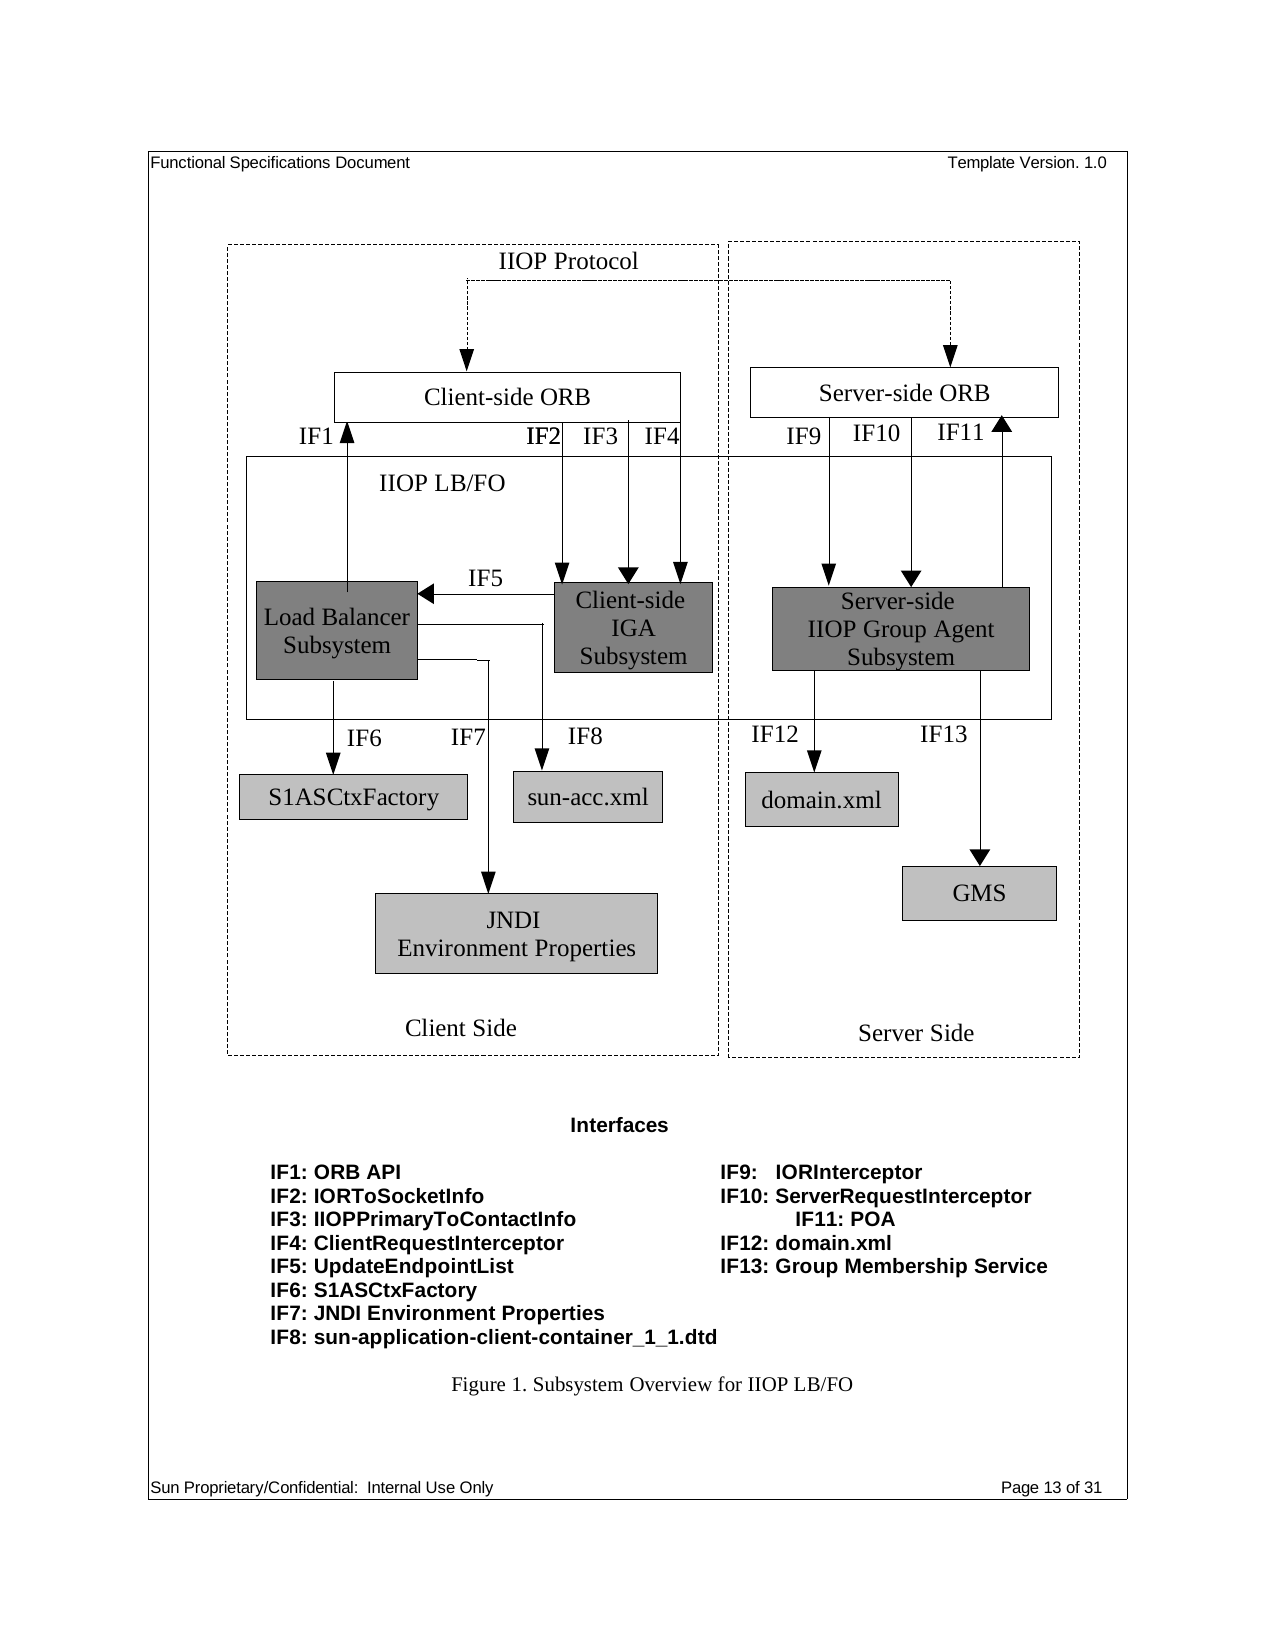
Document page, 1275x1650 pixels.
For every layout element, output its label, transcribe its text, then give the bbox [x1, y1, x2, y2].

text IF4: ClientRequestInterceptor IF12: domain.xml [195, 1231, 1125, 1255]
text IF1: ORB API IF9: IORInterceptor [195, 1161, 1125, 1184]
text IF8: sun-application-client-container_1_1.dtd [195, 1325, 1125, 1349]
text IF7: JNDI Environment Properties [195, 1302, 1125, 1325]
text Interfaces [195, 1113, 1125, 1137]
text IF3: IIOPPrimaryToContactInfo IF11: POA [195, 1208, 1125, 1231]
text IF6: S1ASCtxFactory [195, 1278, 1125, 1302]
text Figure 1. Subsystem Overview for IIOP LB/FO [150, 1372, 1125, 1395]
text IF5: UpdateEndpointList IF13: Group Membership Service [195, 1255, 1125, 1278]
text IF2: IORToSocketInfo IF10: ServerRequestInterceptor [195, 1184, 1125, 1208]
